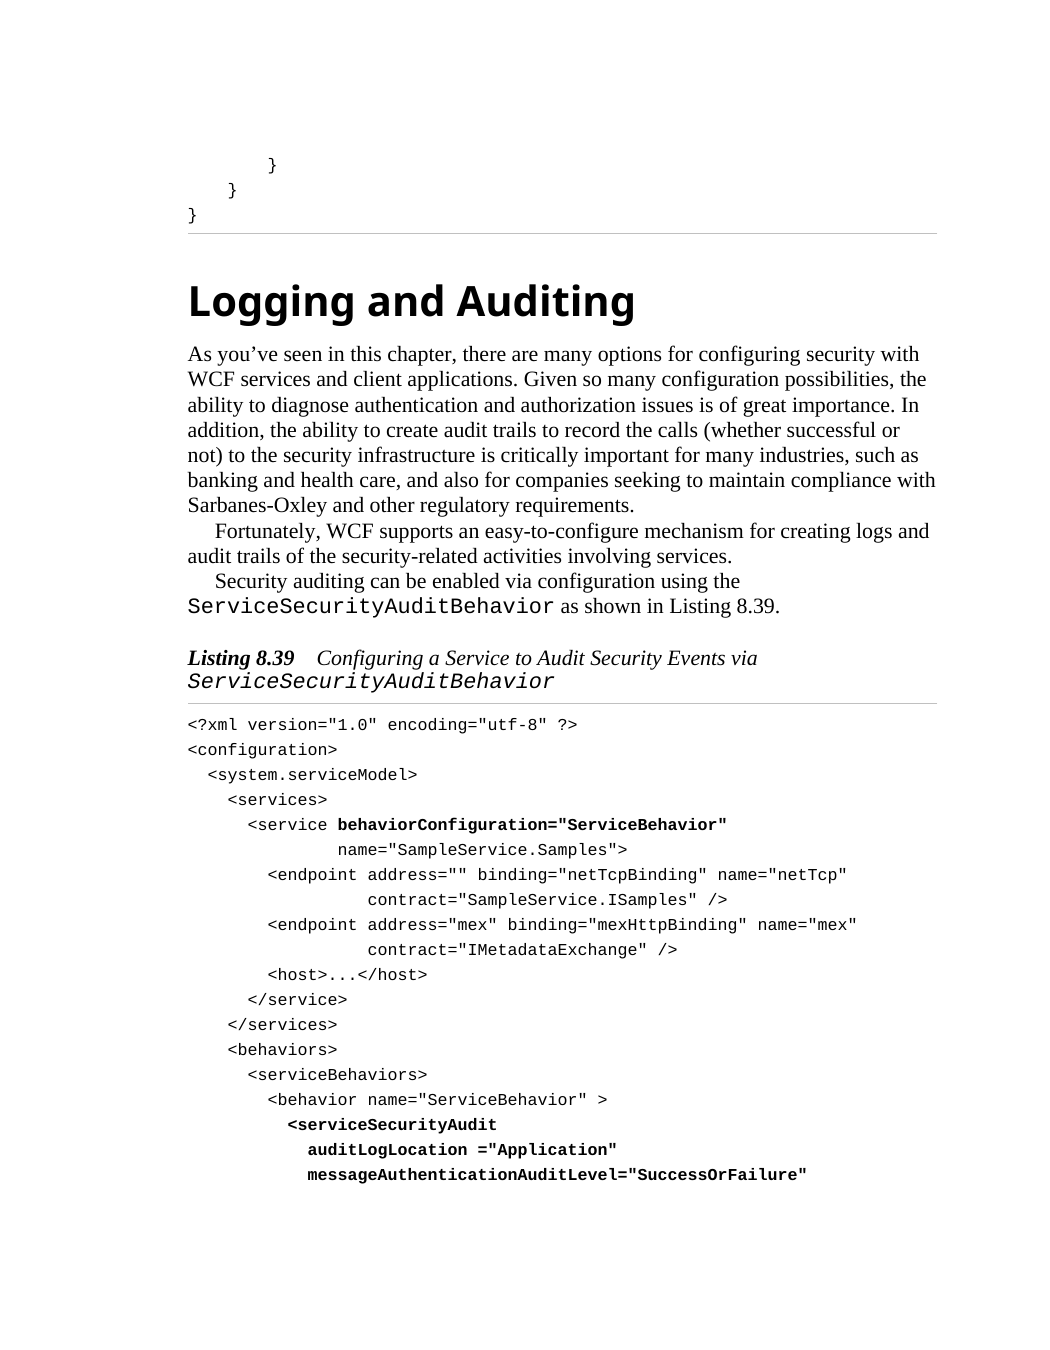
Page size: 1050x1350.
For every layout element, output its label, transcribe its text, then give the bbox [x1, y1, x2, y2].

text Security auditing can be enabled via configuration using the ServiceSecurityAuditBehavior as shown in Listing 8.39. [187, 568, 937, 620]
text contract="IMetadataExchange" /> [187, 936, 937, 961]
text <services> [187, 786, 937, 811]
text contract="SampleService.ISamples" /> [187, 886, 937, 911]
text Fortunately, WCF supports an easy-to-configure mechanism for creating logs and audit trails of the security-related activities involving services. [187, 518, 937, 568]
text <service behaviorConfiguration="ServiceBehavior" [187, 811, 937, 836]
text Logging and Auditing [187, 272, 937, 329]
text <system.serviceModel> [187, 761, 937, 786]
text auditLogLocation ="Application" [187, 1136, 937, 1161]
text <serviceBehaviors> [187, 1061, 937, 1086]
text <?xml version="1.0" encoding="utf-8" ?> [187, 711, 937, 736]
text <behaviors> [187, 1036, 937, 1061]
text <behavior name="ServiceBehavior" > [187, 1086, 937, 1111]
text <serviceSecurityAudit [187, 1111, 937, 1136]
text messageAuthenticationAuditLevel="SuccessOrFailure" [187, 1161, 937, 1186]
text As you’ve seen in this chapter, there are many options for configuring security with WCF services and client applications. Given so many configuration possibilities, the ability to diagnose authentication and authorization issues is of great importance. In addition, the ability to create audit trails to record the calls (whether successful or not) to the security infrastructure is critically important for many industries, such as banking and health care, and also for companies seeking to maintain compliance with Sarbanes-Oxley and other regulatory requirements. [187, 341, 937, 518]
text </service> [187, 986, 937, 1011]
text } [187, 150, 937, 175]
text <host>...</host> [187, 961, 937, 986]
text <endpoint address="" binding="netTcpBinding" name="netTcp" [187, 861, 937, 886]
text <configuration> [187, 736, 937, 761]
text } [187, 175, 937, 200]
text Listing 8.39 Configuring a Service to Audit Security Events via ServiceSecurityAuditBehavior [187, 645, 937, 704]
text } [187, 200, 937, 234]
text name="SampleService.Samples"> [187, 836, 937, 861]
text <endpoint address="mex" binding="mexHttpBinding" name="mex" [187, 911, 937, 936]
text </services> [187, 1011, 937, 1036]
